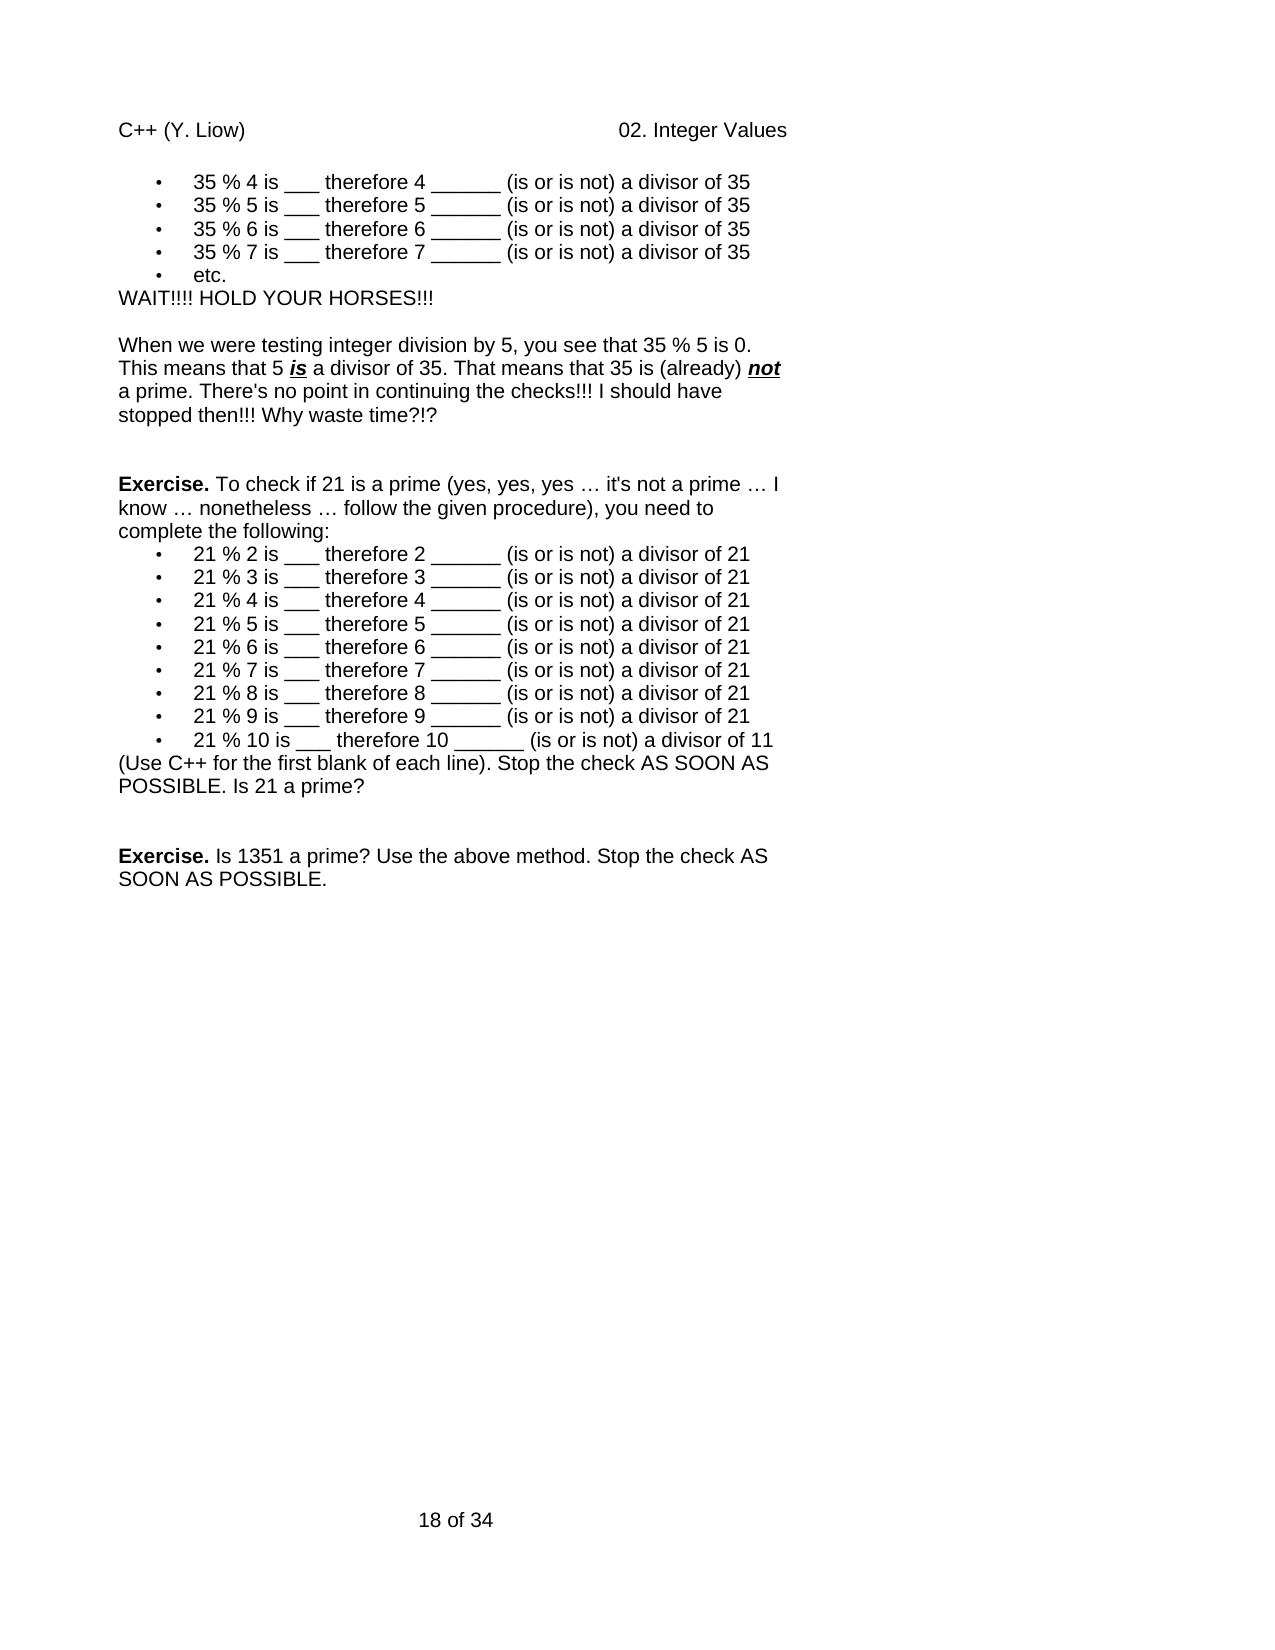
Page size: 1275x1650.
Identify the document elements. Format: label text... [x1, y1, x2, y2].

list 35 % 7 is ___ therefore 7 ______ (is or is not) a divisor of 35 [156, 241, 793, 264]
text Exercise. To check if 21 is a prime (yes, yes, yes … it's not a prime … I know … nonetheless … follow the given procedure), you need to complete the following: [118, 473, 793, 542]
list 21 % 7 is ___ therefore 7 ______ (is or is not) a divisor of 21 [156, 659, 793, 682]
list 21 % 10 is ___ therefore 10 ______ (is or is not) a divisor of 11 [156, 728, 793, 752]
text When we were testing integer division by 5, you see that 35 % 5 is 0. This means that 5 is a divisor of 35. That means that 35 is (already) not a prime. There's no point in continuing the checks!!! I should have stopped then!!! Why waste time?!? [118, 333, 793, 426]
list 21 % 8 is ___ therefore 8 ______ (is or is not) a divisor of 21 [156, 682, 793, 705]
list 35 % 5 is ___ therefore 5 ______ (is or is not) a divisor of 35 [156, 194, 793, 217]
list 21 % 4 is ___ therefore 4 ______ (is or is not) a divisor of 21 [156, 589, 793, 612]
list 21 % 9 is ___ therefore 9 ______ (is or is not) a divisor of 21 [156, 705, 793, 728]
list 21 % 2 is ___ therefore 2 ______ (is or is not) a divisor of 21 [156, 542, 793, 566]
list 21 % 5 is ___ therefore 5 ______ (is or is not) a divisor of 21 [156, 612, 793, 635]
list etc. [156, 264, 793, 287]
list 35 % 6 is ___ therefore 6 ______ (is or is not) a divisor of 35 [156, 217, 793, 241]
text Exercise. Is 1351 a prime? Use the above method. Stop the check AS SOON AS POSSIBLE. [118, 844, 793, 891]
list 35 % 4 is ___ therefore 4 ______ (is or is not) a divisor of 35 [156, 171, 793, 194]
list 21 % 3 is ___ therefore 3 ______ (is or is not) a divisor of 21 [156, 566, 793, 589]
list 21 % 6 is ___ therefore 6 ______ (is or is not) a divisor of 21 [156, 635, 793, 659]
text WAIT!!!! HOLD YOUR HORSES!!! [118, 287, 793, 310]
text (Use C++ for the first blank of each line). Stop the check AS SOON AS POSSIBLE. Is 21 a prime? [118, 752, 793, 798]
